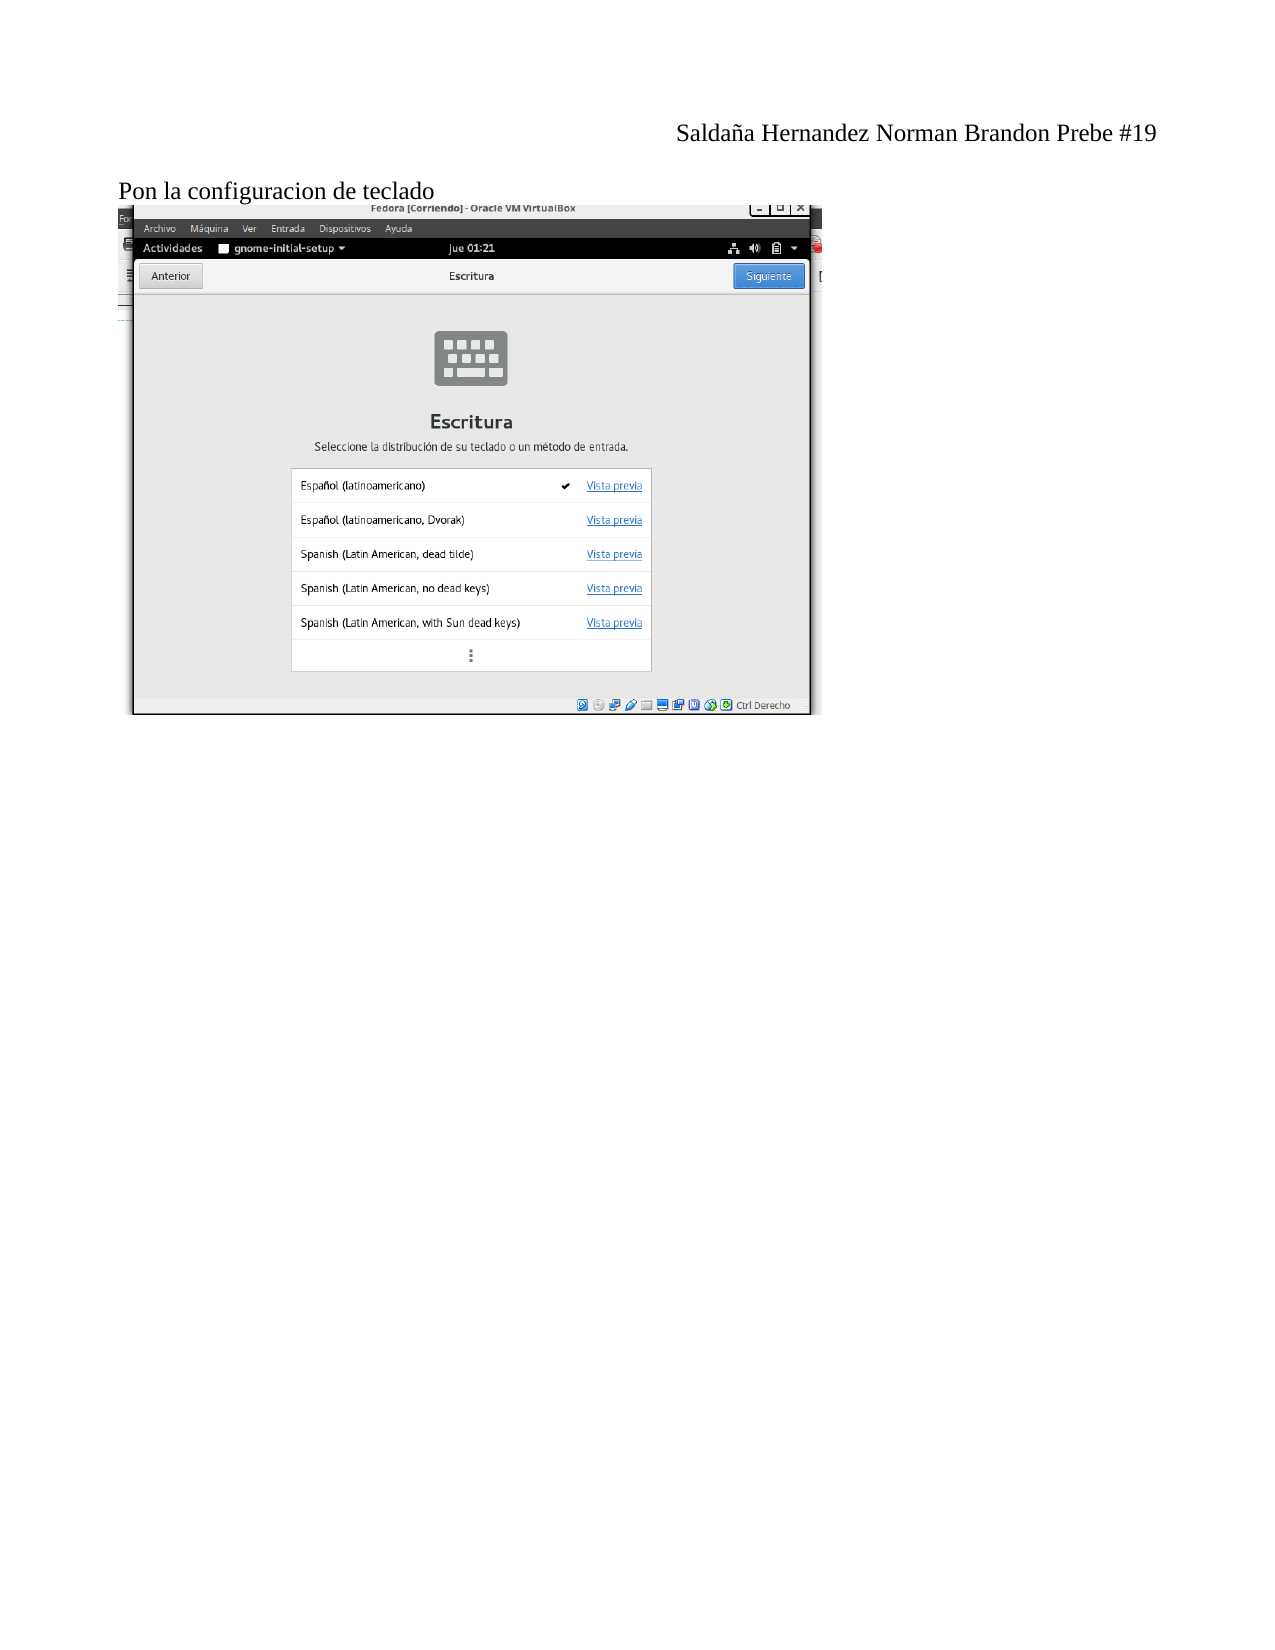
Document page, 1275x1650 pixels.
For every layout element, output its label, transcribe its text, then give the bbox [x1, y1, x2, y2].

picture [118, 205, 822, 715]
text Pon la configuracion de teclado [118, 176, 1157, 205]
